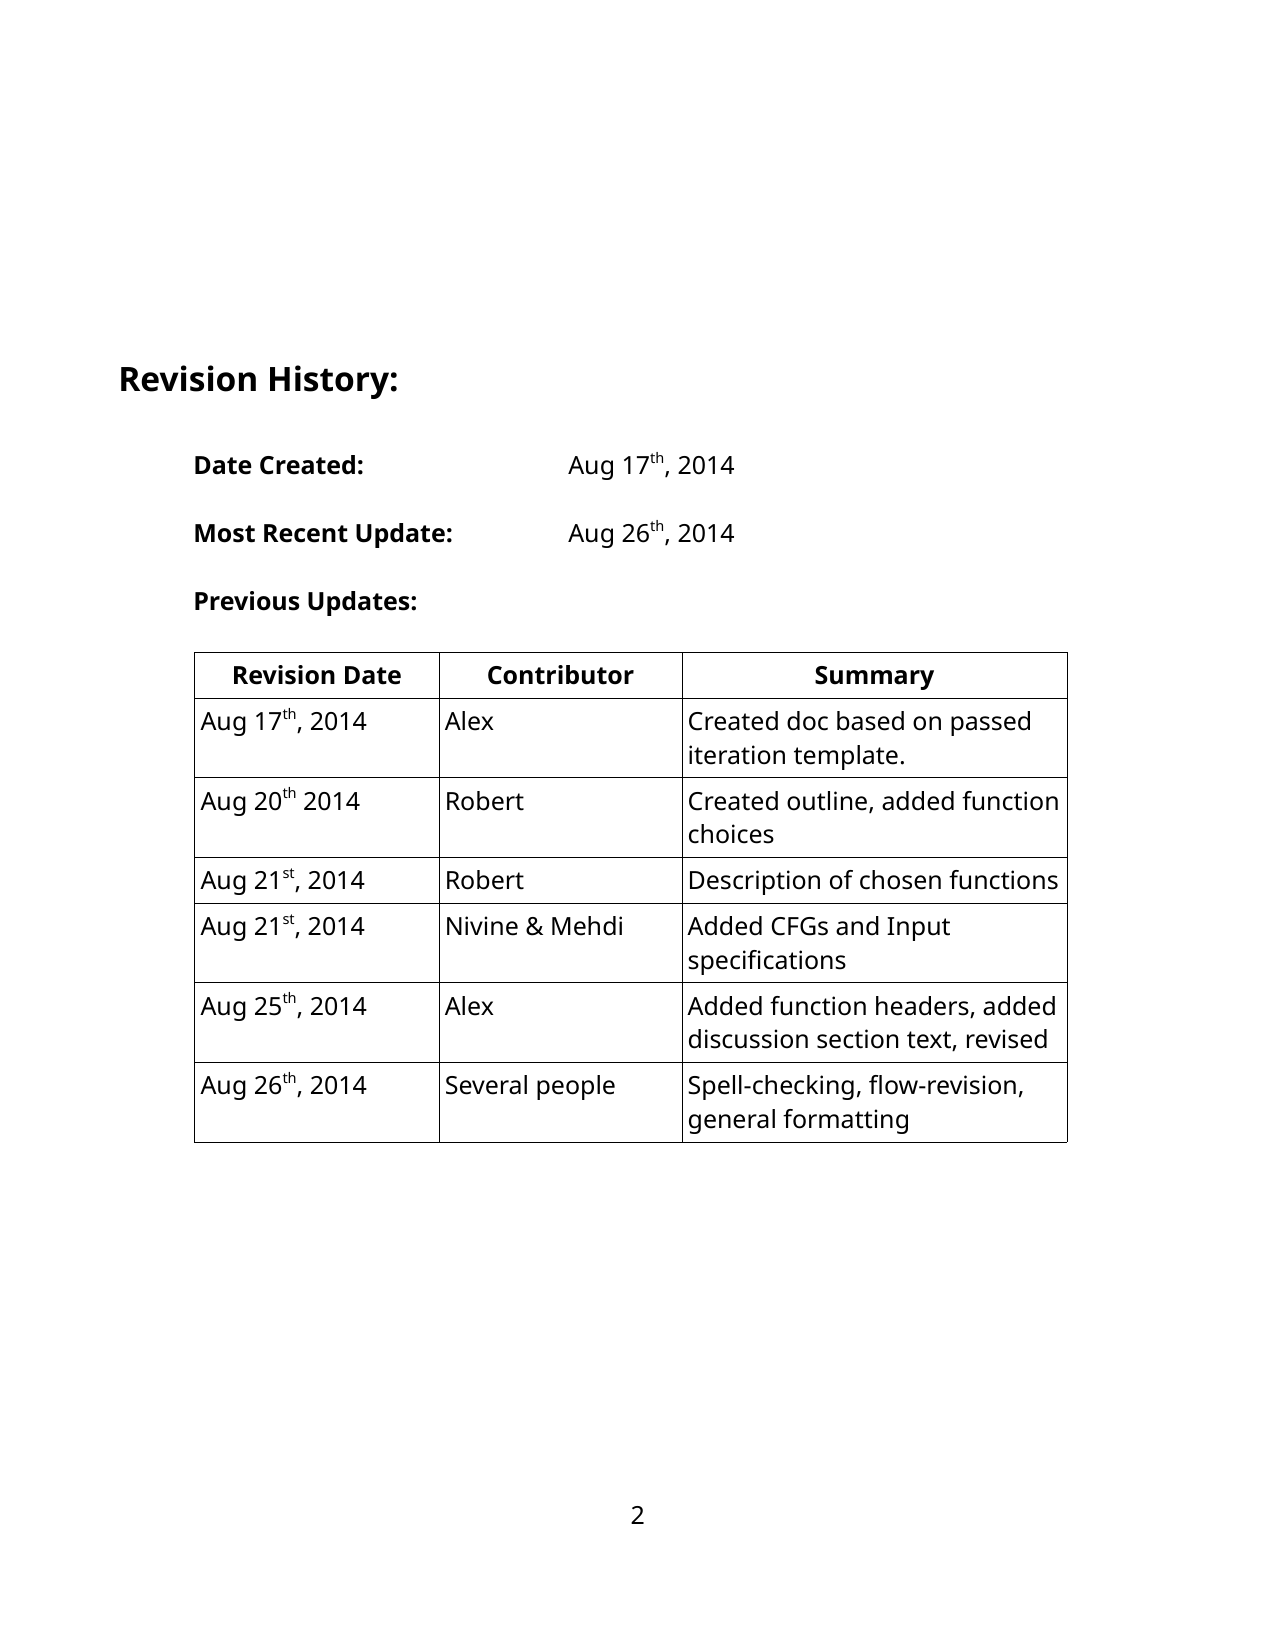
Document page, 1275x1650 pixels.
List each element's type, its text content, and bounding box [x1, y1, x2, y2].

table_cell Aug 17th, 2014 [195, 699, 439, 777]
table_cell Created outline, added function choices [683, 778, 1067, 857]
table_cell Description of chosen functions [683, 858, 1067, 903]
table_cell Nivine & Mehdi [440, 904, 682, 982]
table_cell Aug 21st, 2014 [195, 904, 439, 982]
text Previous Updates: [118, 584, 1157, 618]
table_cell Spell-checking, flow-revision, general formatting [683, 1063, 1067, 1142]
table_cell Alex [440, 699, 682, 777]
table_header Contributor [440, 653, 682, 698]
table_cell Robert [440, 778, 682, 857]
table_cell Aug 25th, 2014 [195, 983, 439, 1062]
table_cell Added function headers, added discussion section text, revised [683, 983, 1067, 1062]
table_cell Aug 26th, 2014 [195, 1063, 439, 1142]
table_cell Alex [440, 983, 682, 1062]
table_cell Aug 21st, 2014 [195, 858, 439, 903]
text Date Created: Aug 17th, 2014 [118, 448, 1157, 482]
text Most Recent Update: Aug 26th, 2014 [118, 516, 1157, 550]
table_cell Created doc based on passed iteration template. [683, 699, 1067, 777]
table_header Summary [683, 653, 1067, 698]
table_cell Several people [440, 1063, 682, 1142]
table_header Revision Date [195, 653, 439, 698]
table_cell Aug 20th 2014 [195, 778, 439, 857]
subtitle Revision History: [118, 355, 1157, 401]
table_cell Added CFGs and Input specifications [683, 904, 1067, 982]
table_cell Robert [440, 858, 682, 903]
